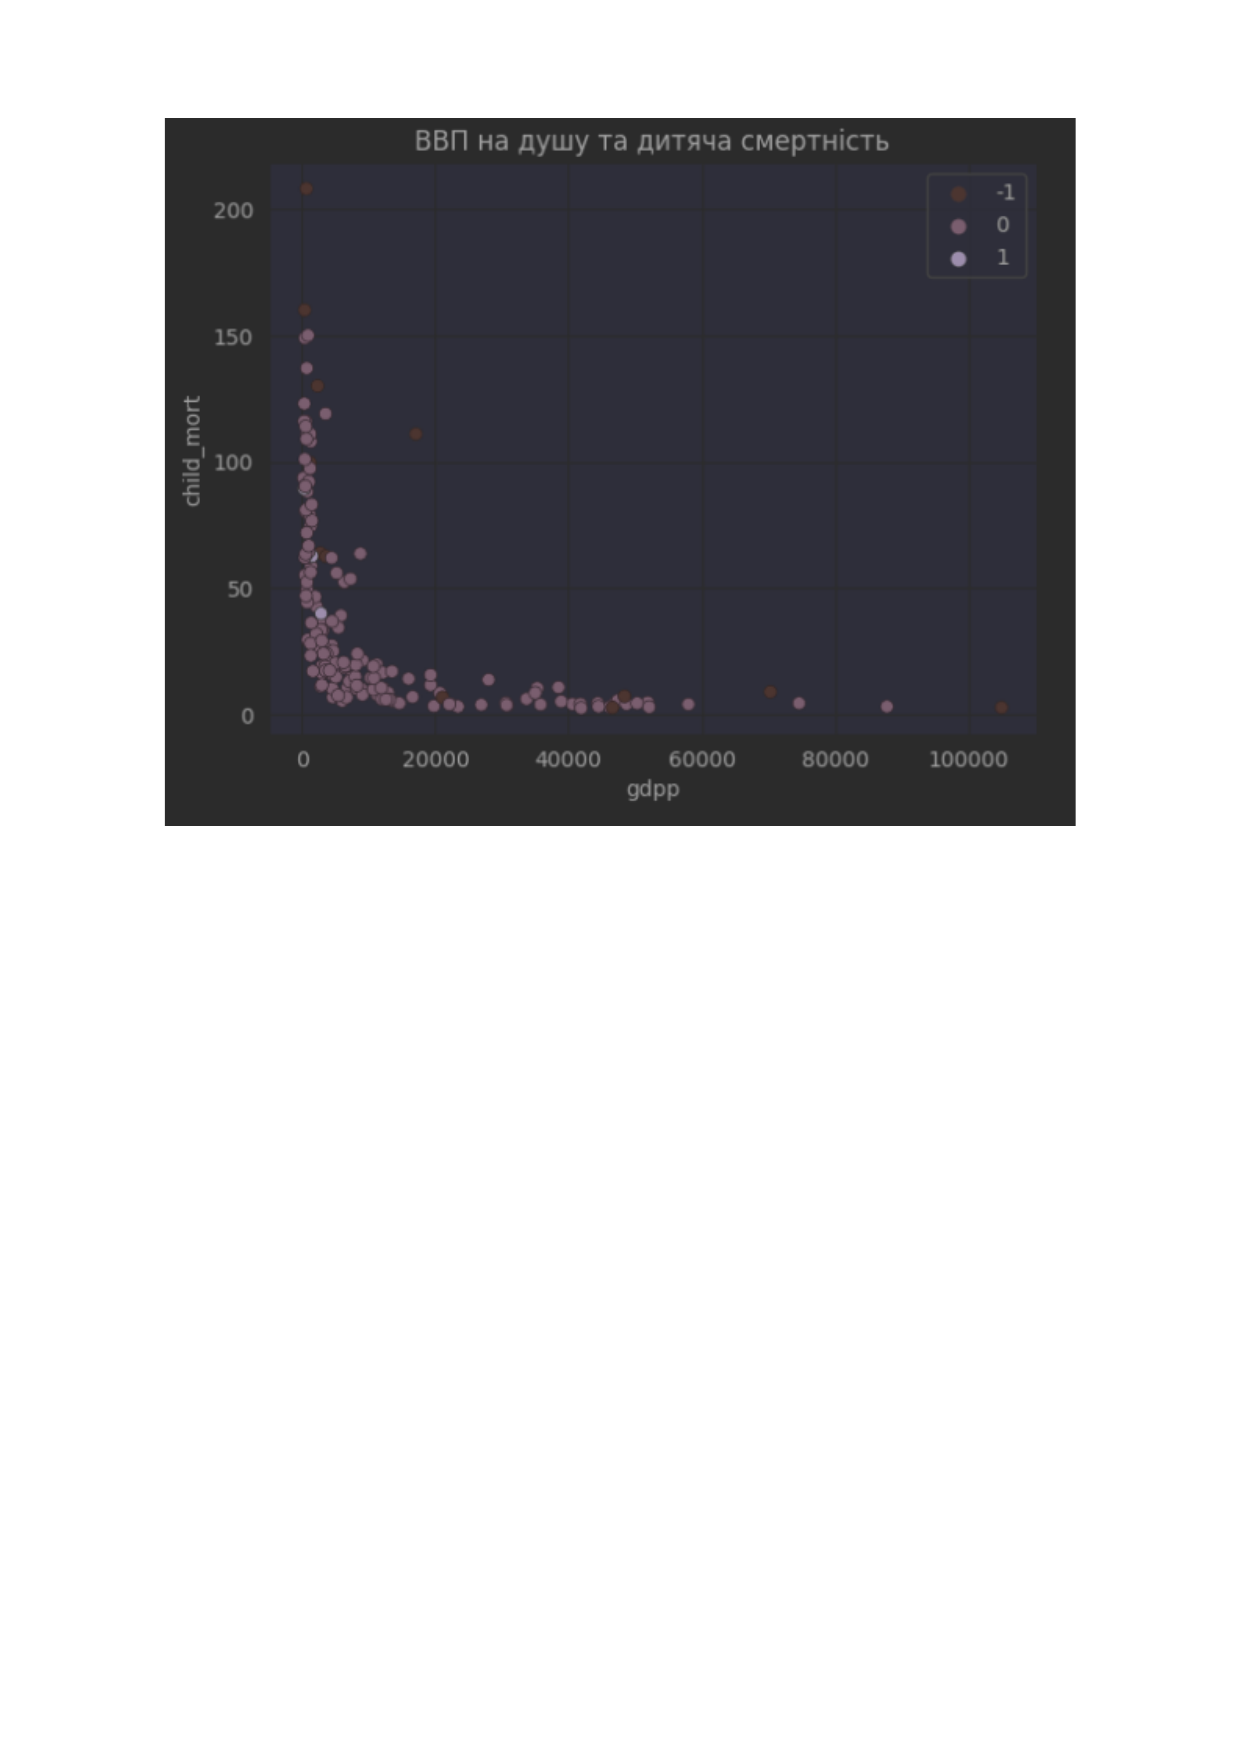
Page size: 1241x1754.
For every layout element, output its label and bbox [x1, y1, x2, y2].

picture [164, 118, 1076, 826]
